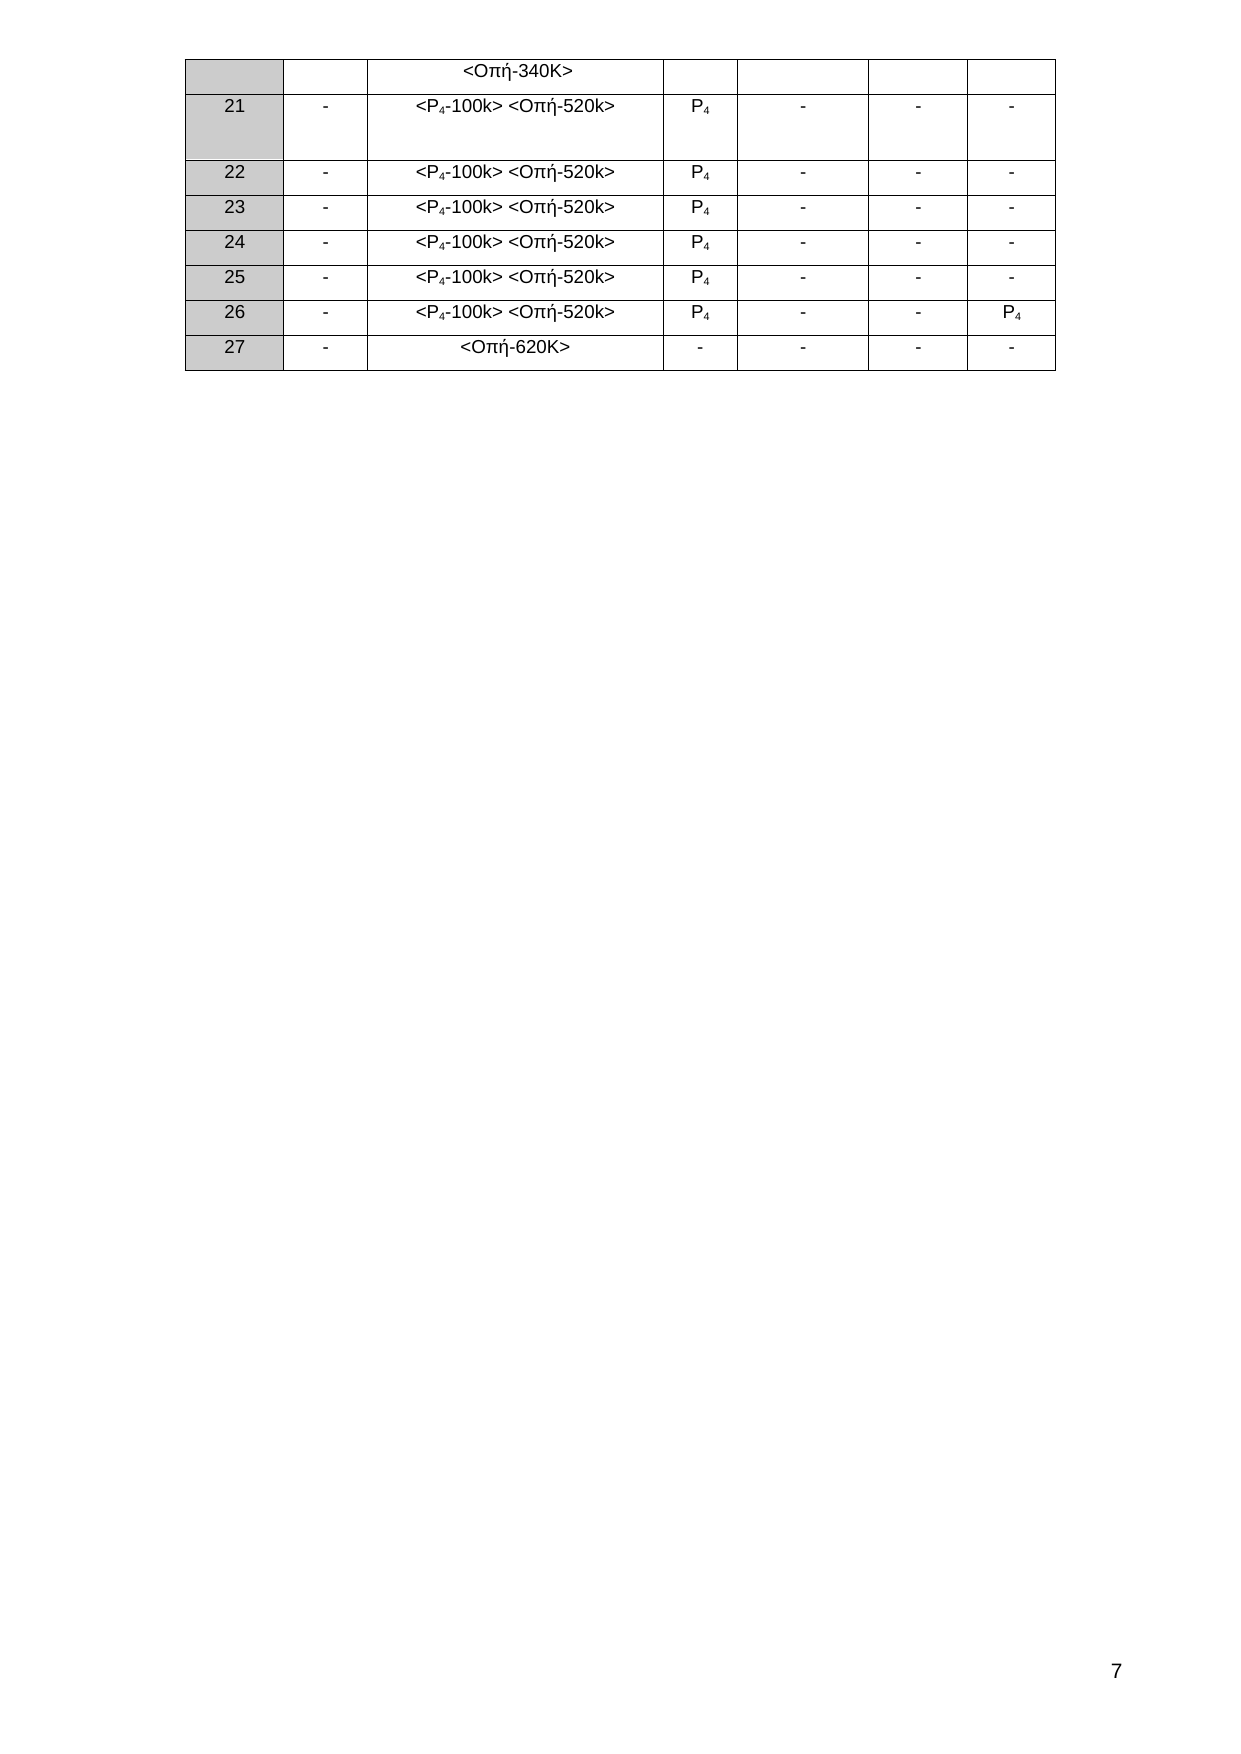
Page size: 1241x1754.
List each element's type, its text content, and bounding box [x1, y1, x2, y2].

table_cell <P4-100k> <Οπή-520k> [368, 266, 663, 300]
table_cell 22 [186, 161, 283, 195]
table_cell P4 [664, 196, 737, 230]
table_cell - [968, 95, 1055, 159]
table_cell <P4-100k> <Οπή-520k> [368, 231, 663, 265]
table_cell [869, 60, 967, 94]
table_cell - [738, 60, 868, 94]
table_cell - [738, 266, 868, 300]
table_cell - [284, 266, 367, 300]
table_cell <Οπή-340K> [368, 60, 663, 94]
table_cell - [869, 196, 967, 230]
table_cell <P4-100k> <Οπή-520k> [368, 196, 663, 230]
table_cell [186, 60, 283, 94]
table_cell - [284, 336, 367, 370]
table_cell 25 [186, 266, 283, 300]
table_cell P4 [968, 301, 1055, 335]
table_cell P4 [664, 266, 737, 300]
table_cell - [968, 231, 1055, 265]
table_cell - [869, 231, 967, 265]
table_cell [664, 60, 737, 94]
table_cell P4 [664, 95, 737, 159]
table_cell - [738, 336, 868, 370]
table_cell - [284, 231, 367, 265]
table_cell - [869, 336, 967, 370]
table_cell - [664, 336, 737, 370]
table_cell <P4-100k> <Οπή-520k> [368, 301, 663, 335]
table_cell - [968, 336, 1055, 370]
table_cell - [869, 161, 967, 195]
table_cell - [968, 161, 1055, 195]
table_cell - [284, 95, 367, 159]
table_cell <P4-100k> <Οπή-520k> [368, 161, 663, 195]
table_cell - [284, 60, 367, 94]
table_cell P4 [664, 231, 737, 265]
table_cell - [968, 196, 1055, 230]
table_cell <P4-100k> <Οπή-520k> [368, 95, 663, 159]
table_cell - [738, 301, 868, 335]
table_cell P4 [664, 301, 737, 335]
table_cell - [284, 196, 367, 230]
table_cell - [284, 161, 367, 195]
table_cell - [738, 196, 868, 230]
table_cell <Οπή-620K> [368, 336, 663, 370]
table_cell 27 [186, 336, 283, 370]
table_cell - [738, 95, 868, 159]
table_cell - [869, 266, 967, 300]
table_cell [968, 60, 1055, 94]
table_cell - [284, 301, 367, 335]
table_cell P4 [664, 161, 737, 195]
table_cell 23 [186, 196, 283, 230]
table_cell - [869, 95, 967, 159]
table_cell 26 [186, 301, 283, 335]
table_cell 21 [186, 95, 283, 159]
table_cell - [869, 301, 967, 335]
table_cell 24 [186, 231, 283, 265]
table_cell - [738, 231, 868, 265]
table_cell - [968, 266, 1055, 300]
table_cell - [738, 161, 868, 195]
